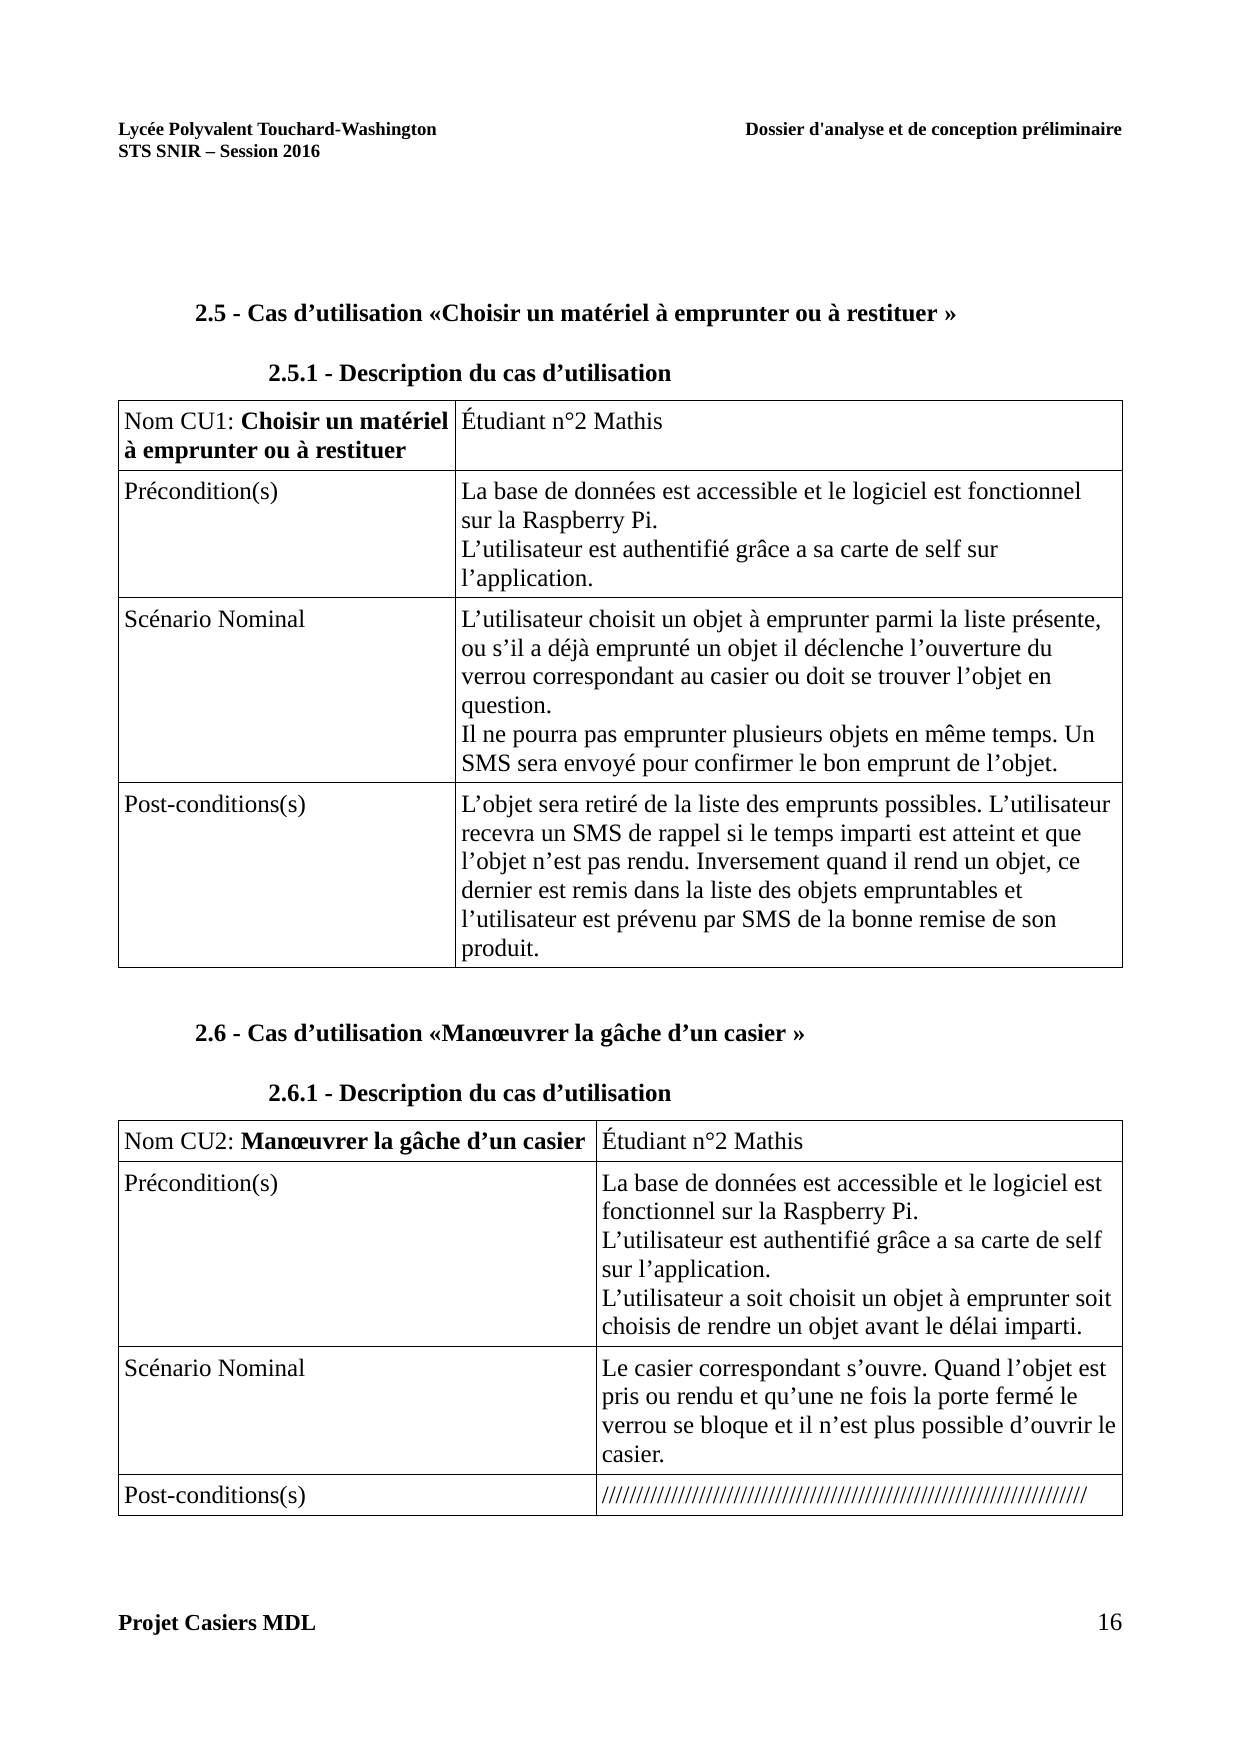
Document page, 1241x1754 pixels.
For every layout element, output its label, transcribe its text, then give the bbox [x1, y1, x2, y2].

table_cell Scénario Nominal [119, 1347, 596, 1473]
subtitle 2.5.1 - Description du cas d’utilisation [118, 354, 1122, 387]
table_cell L’utilisateur choisit un objet à emprunter parmi la liste présente, ou s’il a déjà emprunté un objet il déclenche l’ouverture du verrou correspondant au casier ou doit se trouver l’objet en question. Il ne pourra pas emprunter plusieurs objets en même temps. Un SMS sera envoyé pour confirmer le bon emprunt de l’objet. [456, 598, 1122, 782]
table_cell ////////////////////////////////////////////////////////////////////// [597, 1475, 1122, 1515]
table_cell La base de données est accessible et le logiciel est fonctionnel sur la Raspberry Pi. L’utilisateur est authentifié grâce a sa carte de self sur l’application. [456, 471, 1122, 597]
table_header Étudiant n°2 Mathis [456, 401, 1122, 470]
subtitle 2.6 - Cas d’utilisation «Manœuvrer la gâche d’un casier » [195, 1018, 1122, 1047]
table_header Nom CU1: Choisir un matériel à emprunter ou à restituer [119, 401, 455, 470]
table_header Nom CU2: Manœuvrer la gâche d’un casier [119, 1121, 596, 1161]
table_cell Post-conditions(s) [119, 1475, 596, 1515]
table_cell L’objet sera retiré de la liste des emprunts possibles. L’utilisateur recevra un SMS de rappel si le temps imparti est atteint et que l’objet n’est pas rendu. Inversement quand il rend un objet, ce dernier est remis dans la liste des objets empruntables et l’utilisateur est prévenu par SMS de la bonne remise de son produit. [456, 783, 1122, 967]
table_header Étudiant n°2 Mathis [597, 1121, 1122, 1161]
table_cell Post-conditions(s) [119, 783, 455, 967]
subtitle 2.6.1 - Description du cas d’utilisation [118, 1074, 1122, 1107]
table_cell Scénario Nominal [119, 598, 455, 782]
table_cell Le casier correspondant s’ouvre. Quand l’objet est pris ou rendu et qu’une ne fois la porte fermé le verrou se bloque et il n’est plus possible d’ouvrir le casier. [597, 1347, 1122, 1473]
table_cell La base de données est accessible et le logiciel est fonctionnel sur la Raspberry Pi. L’utilisateur est authentifié grâce a sa carte de self sur l’application. L’utilisateur a soit choisit un objet à emprunter soit choisis de rendre un objet avant le délai imparti. [597, 1162, 1122, 1346]
subtitle 2.5 - Cas d’utilisation «Choisir un matériel à emprunter ou à restituer » [195, 298, 1122, 327]
table_cell Précondition(s) [119, 471, 455, 597]
table_cell Précondition(s) [119, 1162, 596, 1346]
